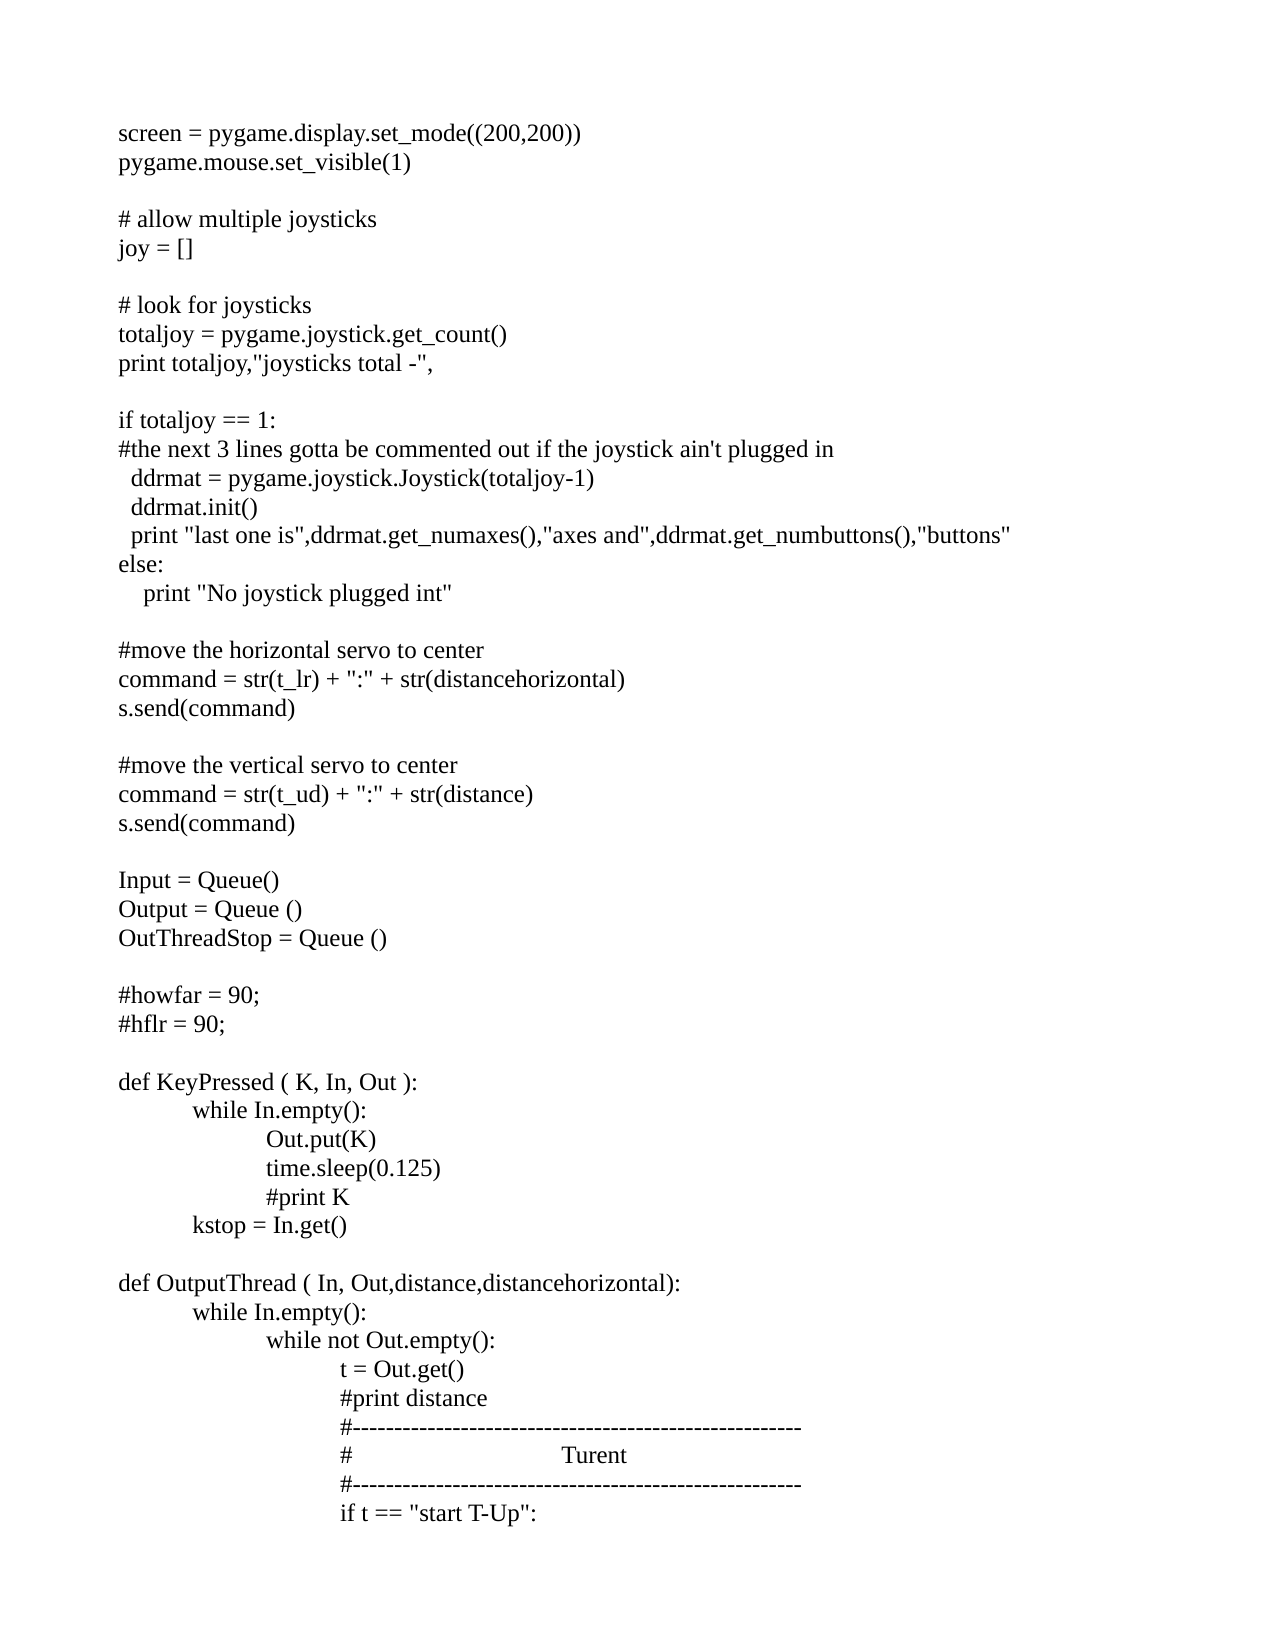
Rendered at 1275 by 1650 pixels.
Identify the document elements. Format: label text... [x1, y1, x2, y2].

text s.send(command) [118, 808, 1157, 837]
text command = str(t_lr) + ":" + str(distancehorizontal) [118, 664, 1157, 693]
text else: [118, 549, 1157, 578]
text #move the horizontal servo to center [118, 636, 1157, 664]
text #move the vertical servo to center [118, 751, 1157, 779]
text print totaljoy,"joysticks total -", [118, 348, 1157, 377]
text while In.empty(): [118, 1096, 1157, 1124]
text Out.put(K) [118, 1124, 1157, 1153]
text ddrmat.init() [118, 492, 1157, 521]
text while In.empty(): [118, 1297, 1157, 1326]
text def KeyPressed ( K, In, Out ): [118, 1067, 1157, 1096]
text print "No joystick plugged int" [118, 578, 1157, 607]
text # allow multiple joysticks [118, 204, 1157, 233]
text time.sleep(0.125) [118, 1153, 1157, 1182]
text #the next 3 lines gotta be commented out if the joystick ain't plugged in [118, 434, 1157, 463]
text #print distance [118, 1383, 1157, 1412]
text while not Out.empty(): [118, 1326, 1157, 1354]
text if totaljoy == 1: [118, 406, 1157, 434]
text #howfar = 90; [118, 981, 1157, 1009]
text OutThreadStop = Queue () [118, 923, 1157, 952]
text ddrmat = pygame.joystick.Joystick(totaljoy-1) [118, 463, 1157, 492]
text command = str(t_ud) + ":" + str(distance) [118, 779, 1157, 808]
text joy = [] [118, 233, 1157, 262]
text #------------------------------------------------------ [118, 1412, 1157, 1441]
text # Turent [118, 1441, 1157, 1469]
text s.send(command) [118, 693, 1157, 722]
text #------------------------------------------------------ [118, 1469, 1157, 1498]
text t = Out.get() [118, 1354, 1157, 1383]
text def OutputThread ( In, Out,distance,distancehorizontal): [118, 1268, 1157, 1297]
text Input = Queue() [118, 866, 1157, 894]
text # look for joysticks [118, 291, 1157, 319]
text print "last one is",ddrmat.get_numaxes(),"axes and",ddrmat.get_numbuttons(),"buttons" [118, 521, 1157, 549]
text pygame.mouse.set_visible(1) [118, 147, 1157, 176]
text #hflr = 90; [118, 1009, 1157, 1038]
text if t == "start T-Up": [118, 1498, 1157, 1527]
text Output = Queue () [118, 894, 1157, 923]
text kstop = In.get() [118, 1211, 1157, 1239]
text #print K [118, 1182, 1157, 1211]
text totaljoy = pygame.joystick.get_count() [118, 319, 1157, 348]
text screen = pygame.display.set_mode((200,200)) [118, 118, 1157, 147]
